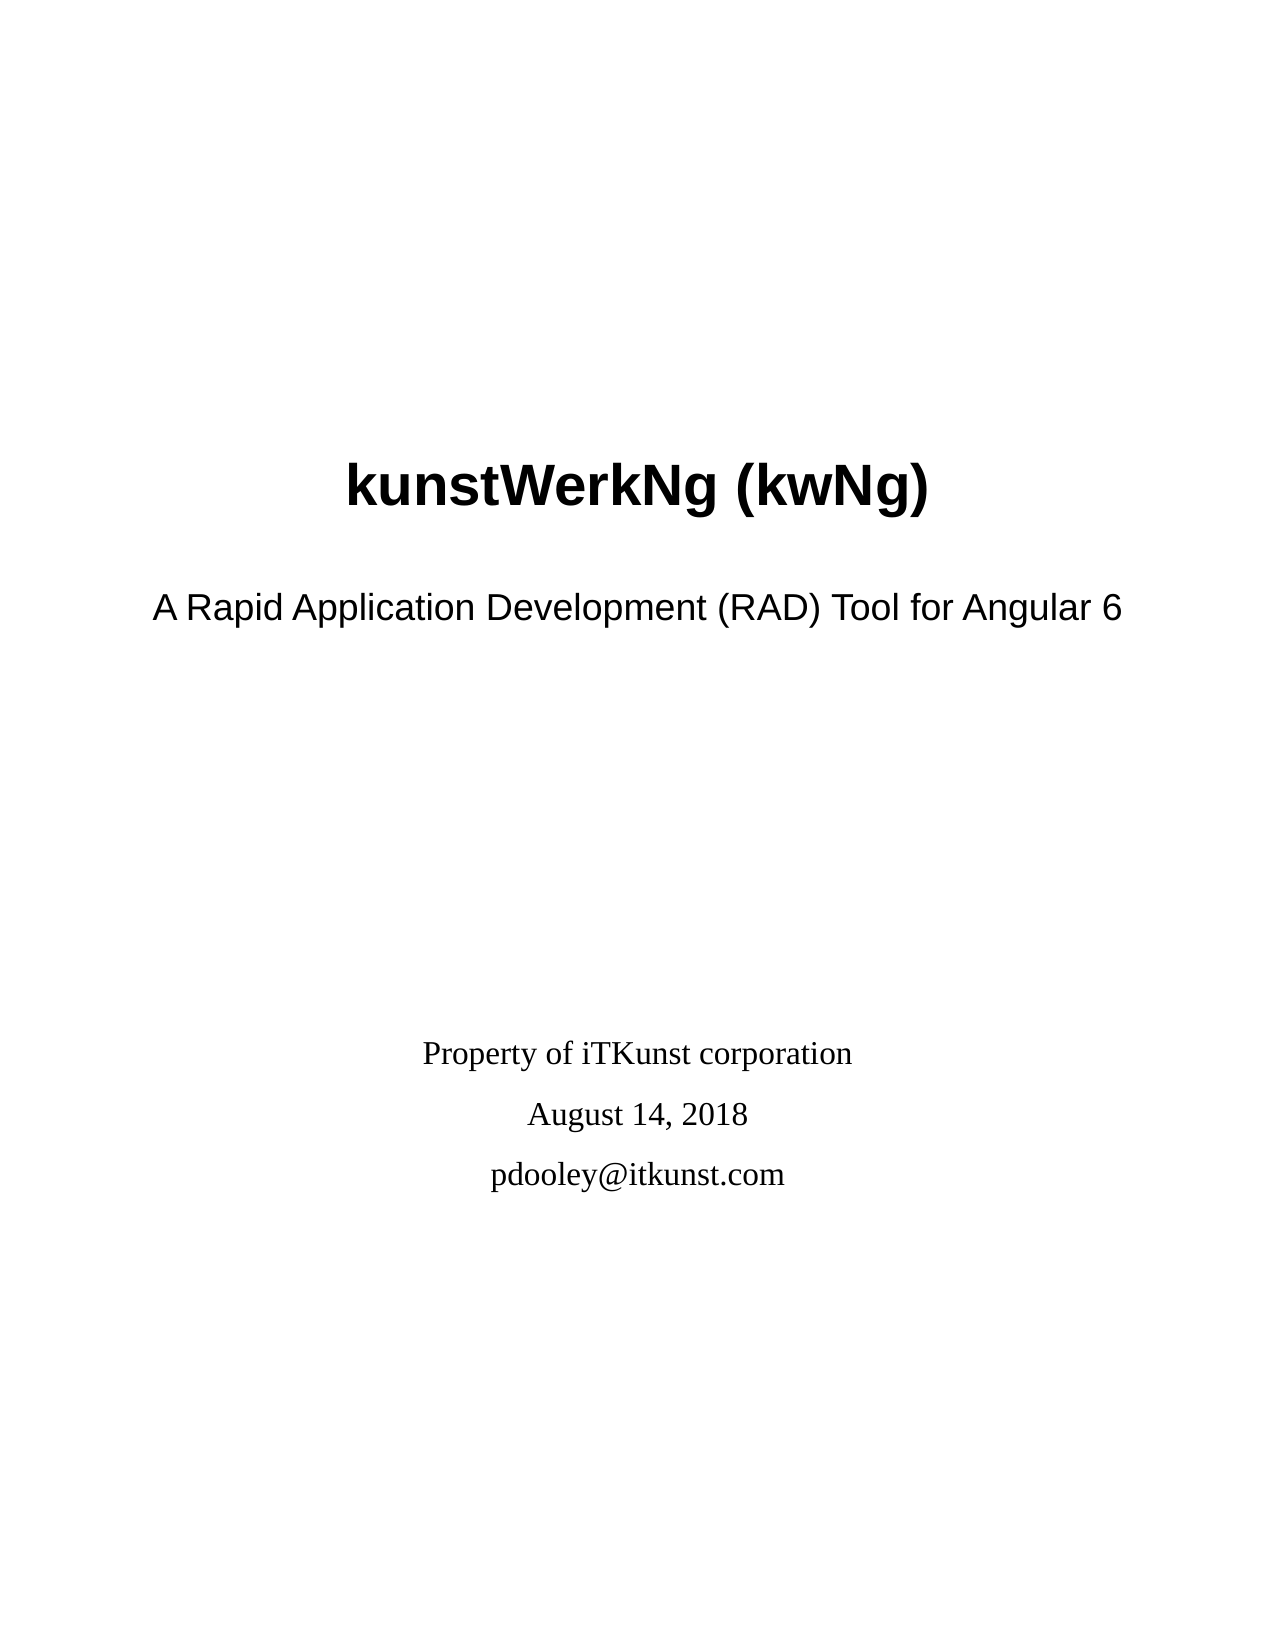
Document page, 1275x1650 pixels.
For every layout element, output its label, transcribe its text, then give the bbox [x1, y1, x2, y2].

text pdooley@itkunst.com [118, 1154, 1157, 1193]
text Property of iTKunst corporation [118, 1033, 1157, 1072]
subtitle A Rapid Application Development (RAD) Tool for Angular 6 [118, 585, 1157, 628]
title kunstWerkNg (kwNg) [118, 450, 1157, 517]
text August 14, 2018 [118, 1094, 1157, 1132]
